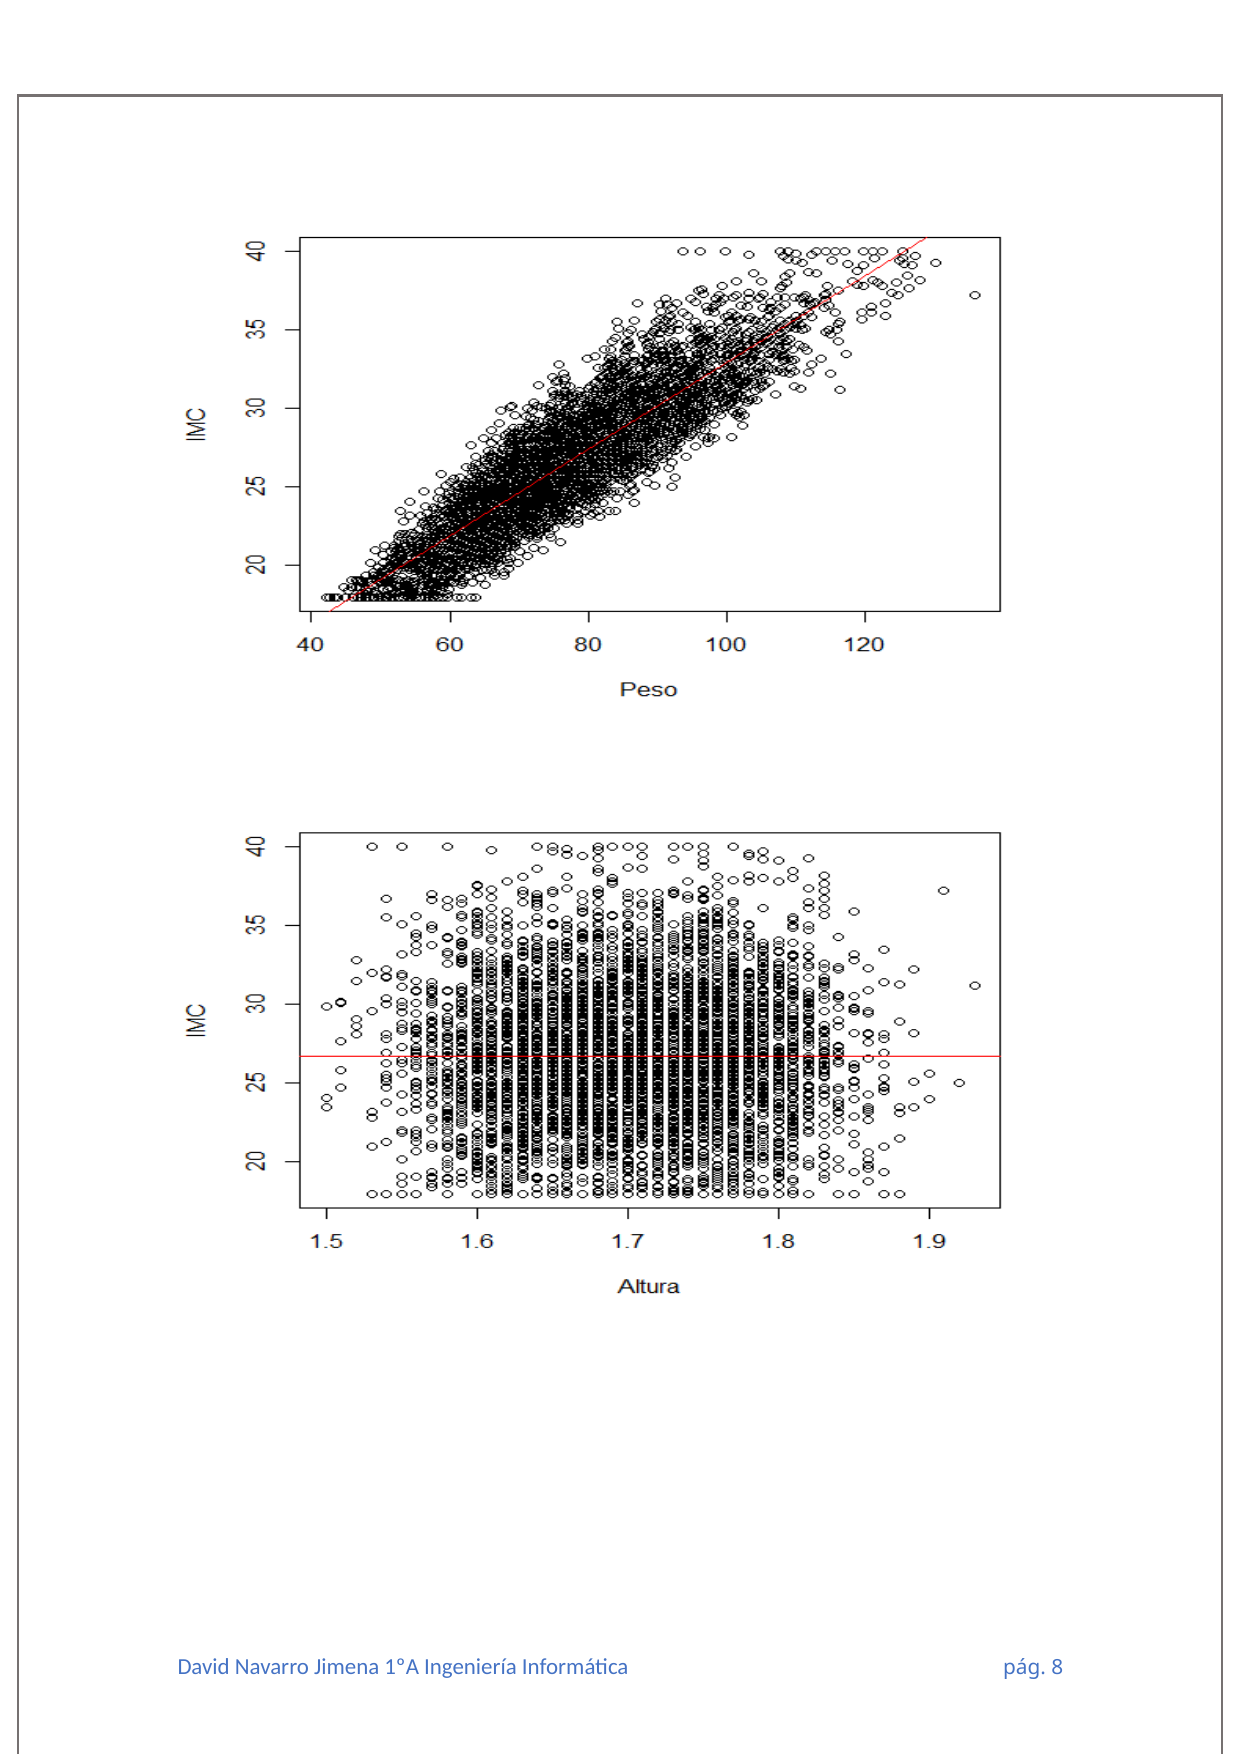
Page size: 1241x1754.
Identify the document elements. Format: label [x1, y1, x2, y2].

picture [177, 147, 1063, 724]
picture [177, 742, 1063, 1321]
